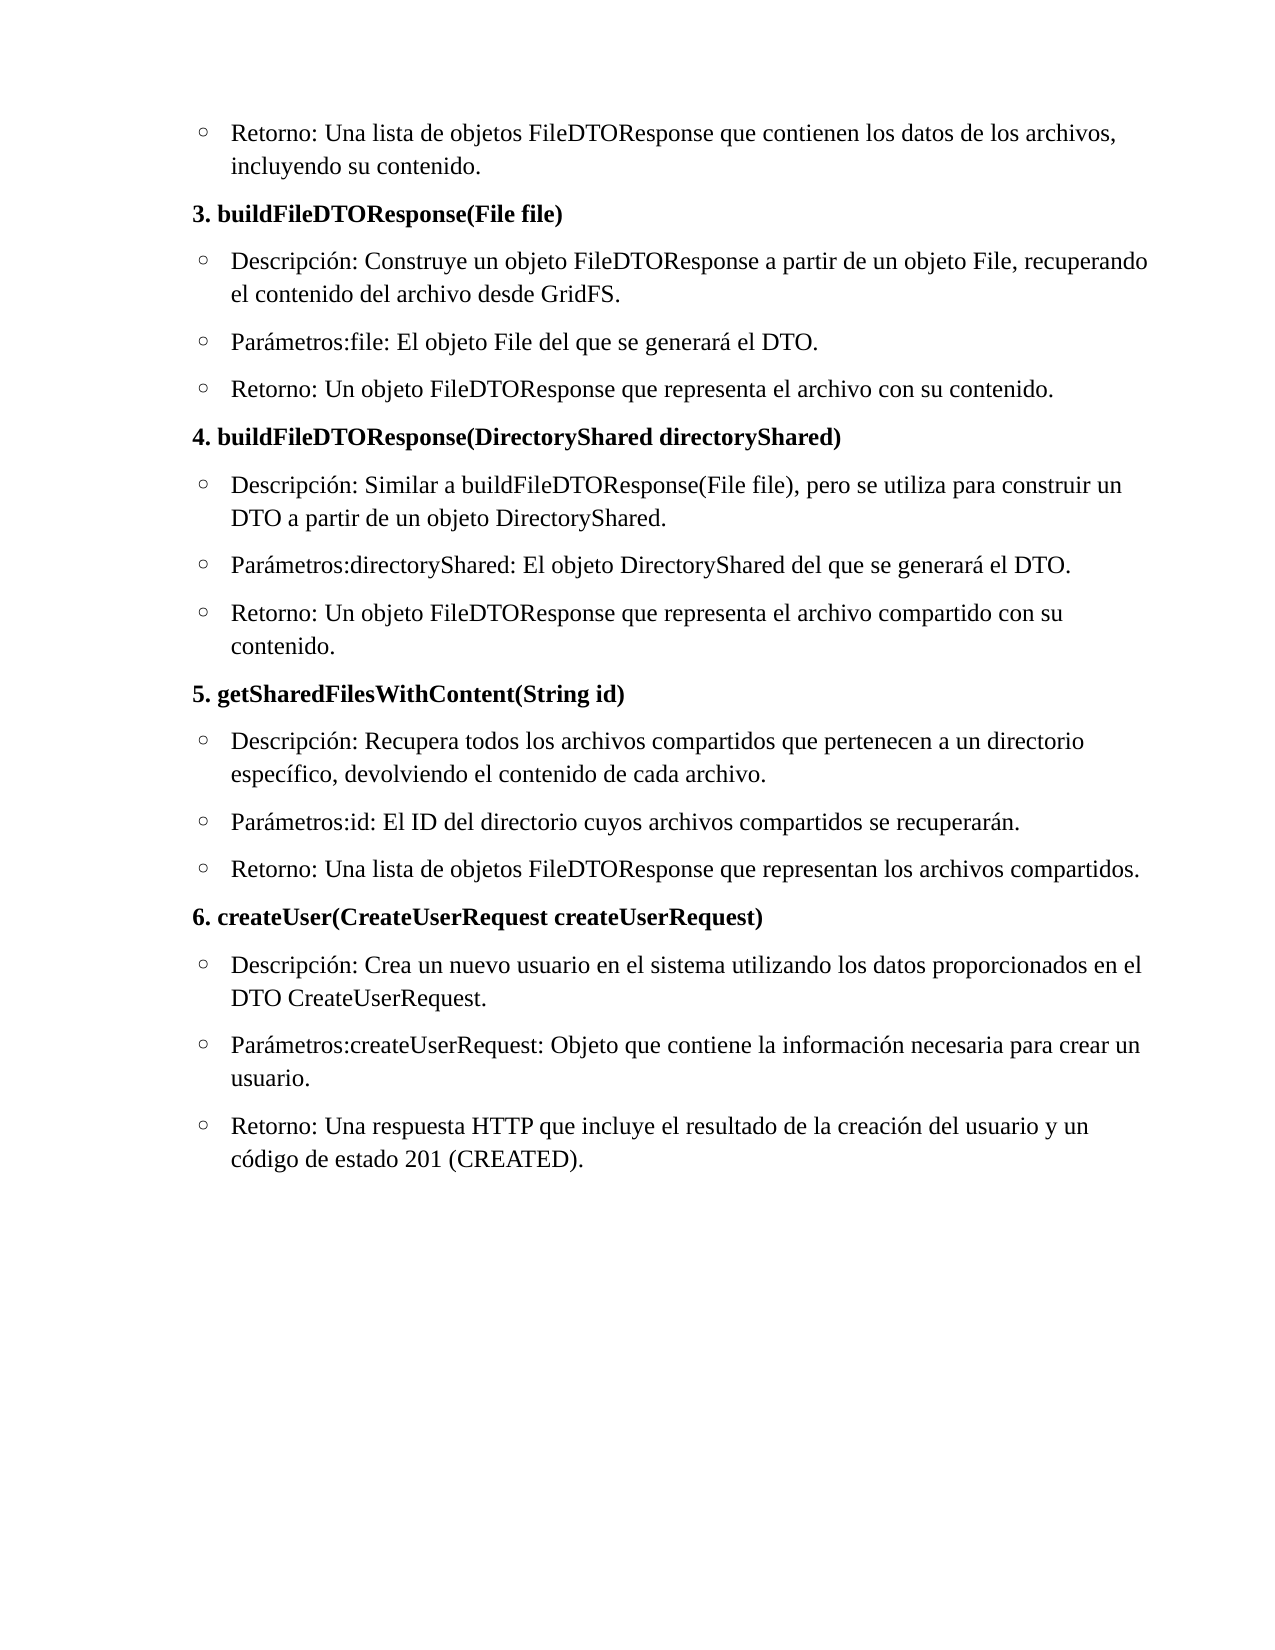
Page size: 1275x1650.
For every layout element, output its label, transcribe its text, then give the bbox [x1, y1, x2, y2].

text 5. getSharedFilesWithContent(String id) [118, 679, 1157, 707]
list Parámetros:id: El ID del directorio cuyos archivos compartidos se recuperarán. [193, 807, 1157, 836]
list Parámetros:file: El objeto File del que se generará el DTO. [193, 327, 1157, 356]
list Parámetros:directoryShared: El objeto DirectoryShared del que se generará el DTO. [193, 550, 1157, 579]
list Retorno: Una lista de objetos FileDTOResponse que representan los archivos compartidos. [193, 854, 1157, 883]
list Retorno: Una respuesta HTTP que incluye el resultado de la creación del usuario y un código de estado 201 (CREATED). [193, 1111, 1157, 1173]
list Descripción: Construye un objeto FileDTOResponse a partir de un objeto File, recuperando el contenido del archivo desde GridFS. [193, 246, 1157, 308]
list Retorno: Un objeto FileDTOResponse que representa el archivo compartido con su contenido. [193, 598, 1157, 660]
list Descripción: Recupera todos los archivos compartidos que pertenecen a un directorio específico, devolviendo el contenido de cada archivo. [193, 726, 1157, 788]
list Descripción: Crea un nuevo usuario en el sistema utilizando los datos proporcionados en el DTO CreateUserRequest. [193, 950, 1157, 1011]
text 6. createUser(CreateUserRequest createUserRequest) [118, 902, 1157, 931]
list Descripción: Similar a buildFileDTOResponse(File file), pero se utiliza para construir un DTO a partir de un objeto DirectoryShared. [193, 470, 1157, 532]
list Retorno: Un objeto FileDTOResponse que representa el archivo con su contenido. [193, 374, 1157, 403]
list Parámetros:createUserRequest: Objeto que contiene la información necesaria para crear un usuario. [193, 1030, 1157, 1092]
list Retorno: Una lista de objetos FileDTOResponse que contienen los datos de los archivos, incluyendo su contenido. [193, 118, 1157, 180]
text 3. buildFileDTOResponse(File file) [118, 199, 1157, 227]
text 4. buildFileDTOResponse(DirectoryShared directoryShared) [118, 422, 1157, 451]
